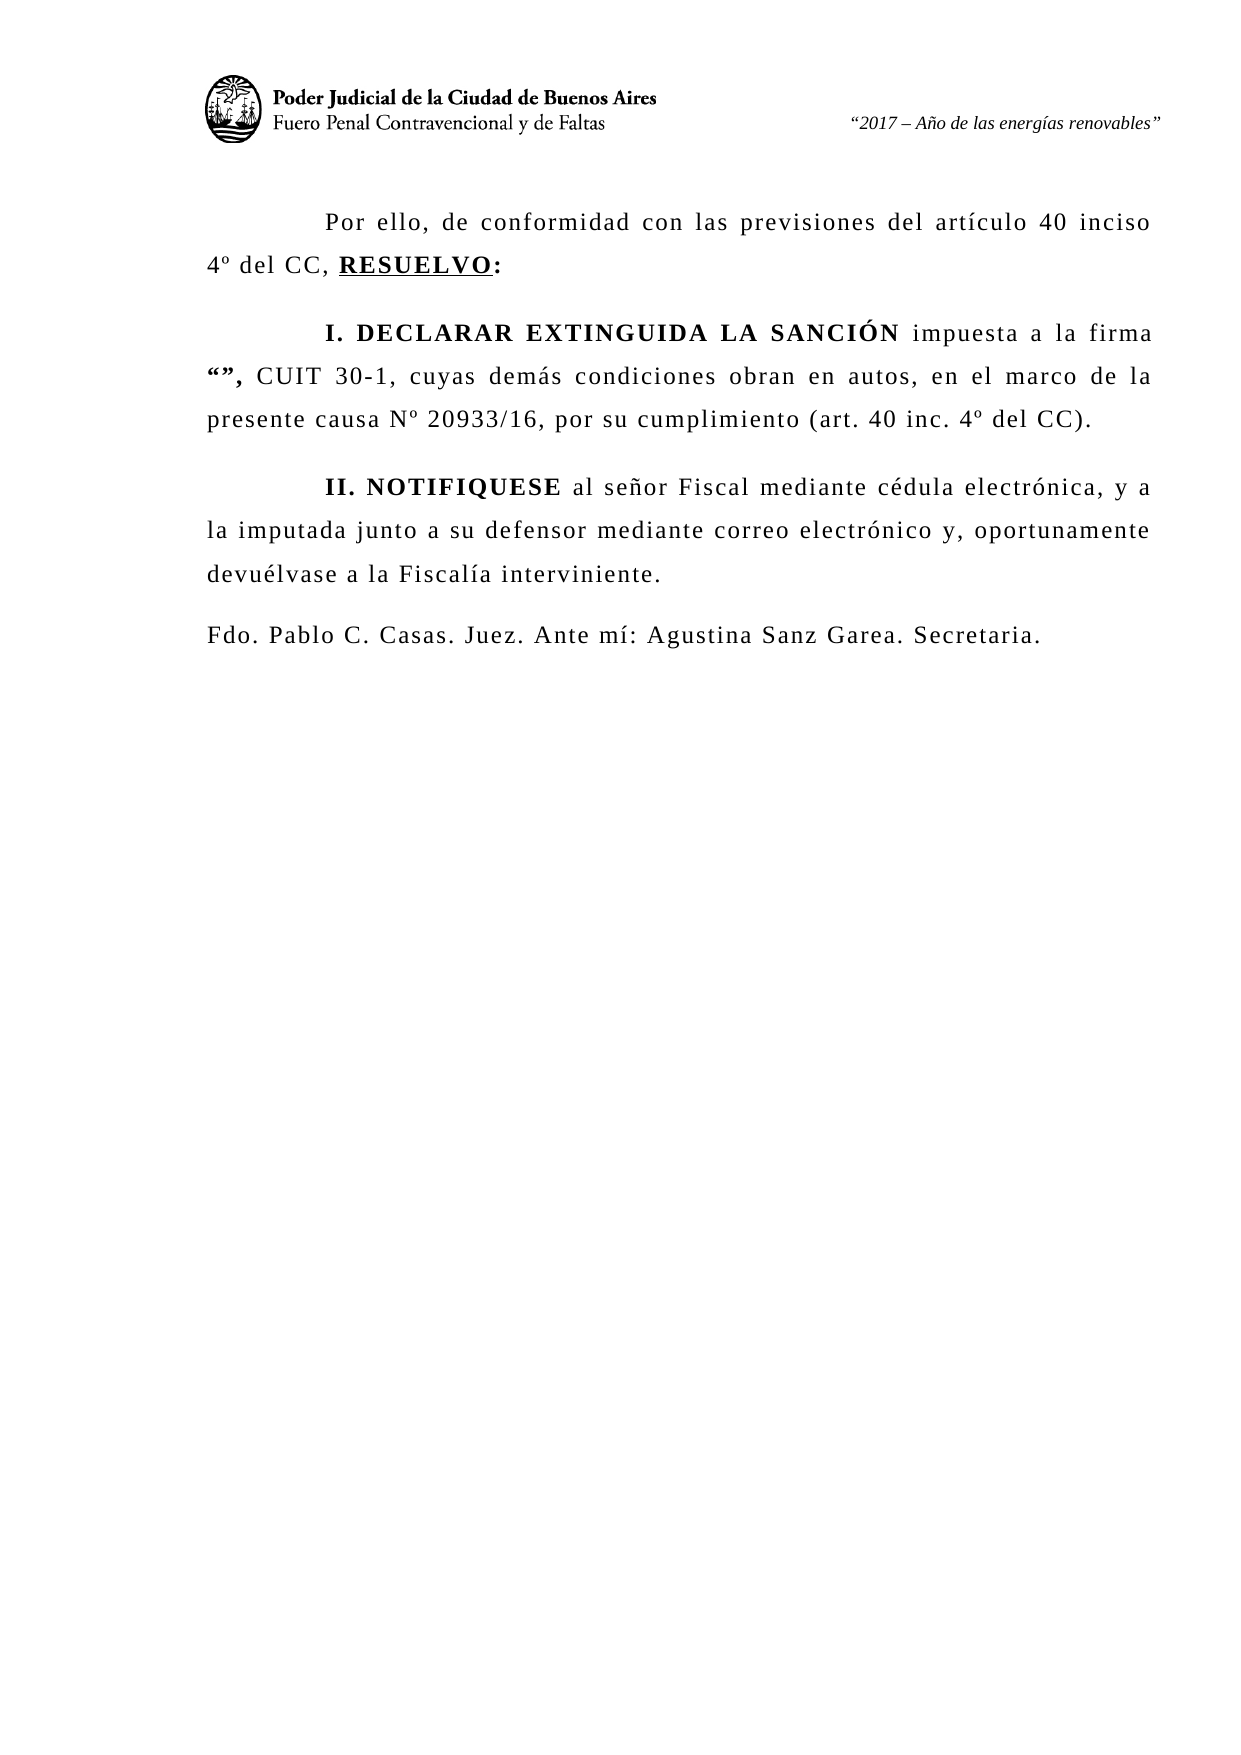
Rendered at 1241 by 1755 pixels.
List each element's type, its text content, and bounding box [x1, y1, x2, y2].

text I. DECLARAR EXTINGUIDA LA SANCIÓN impuesta a la firma “”, CUIT 30-1, cuyas demás condiciones obran en autos, en el marco de la presente causa Nº 20933/16, por su cumplimiento (art. 40 inc. 4º del CC). [207, 318, 1152, 433]
text II. NOTIFIQUESE al señor Fiscal mediante cédula electrónica, y a la imputada junto a su defensor mediante correo electrónico y, oportunamente devuélvase a la Fiscalía interviniente. [207, 472, 1152, 587]
text Por ello, de conformidad con las previsiones del artículo 40 inciso 4º del CC, RESUELVO: [207, 207, 1152, 279]
text Fdo. Pablo C. Casas. Juez. Ante mí: Agustina Sanz Garea. Secretaria. [207, 621, 1152, 649]
